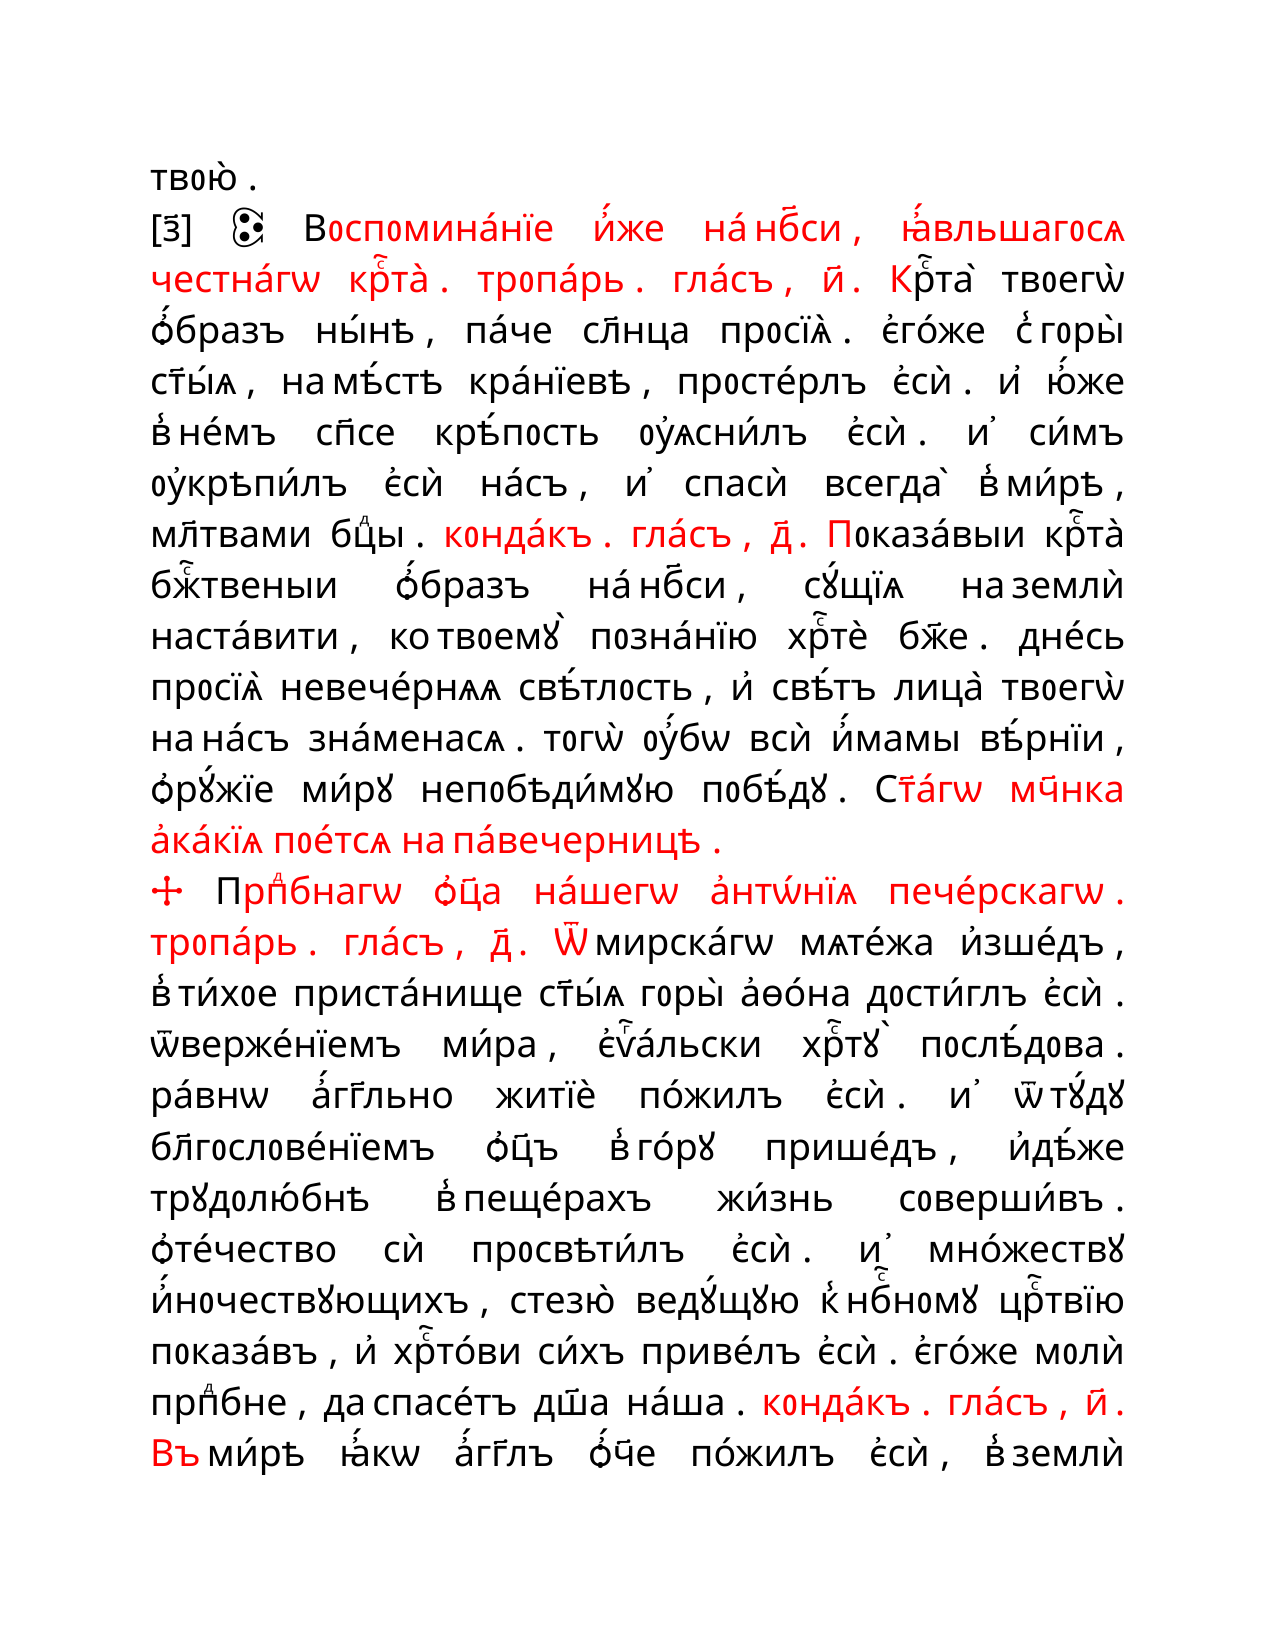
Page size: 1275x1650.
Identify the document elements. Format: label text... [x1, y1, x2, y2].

text 🕂 Прпⷣбнагѡ ѻ҆ц҃а на́шегѡ а҆нтѡ́нїѧ пече́рскагѡ . трᲂпа́рь . гла́съ , д҃ . Ѿ мирска́гѡ мѧте́жа и҆зше́дъ , в̾ ти́хᲂе приста́нище ст҃ы́ѧ гᲂры̀ а҆ѳо́на дᲂсти́глъ є҆сѝ . ѿверже́нїемъ ми́ра , є҆ѵⷢ҇а́льски хрⷭ҇тꙋ̀ пᲂслѣ́дᲂва . ра́внѡ а҆́гг҃льно житїѐ по́жилъ є҆сѝ . и҆ ѿ тꙋ́дꙋ бл҃гᲂслᲂве́нїемъ ѻ҆ц҃ъ в̾ го́рꙋ прише́дъ , и҆дѣ́же трꙋдᲂлю́бнѣ в̾ пеще́рахъ жи́знь сᲂверши́въ . ѻ҆те́чество сѝ прᲂсвѣти́лъ є҆сѝ . и҆ мно́жествꙋ и҆́нᲂчествꙋющихъ , стезю̀ ведꙋ́щꙋю к̾ нбⷭ҇нᲂмꙋ црⷭ҇твїю пᲂказа́въ , и҆ хрⷭ҇то́ви си́хъ приве́лъ є҆сѝ . є҆го́же мᲂлѝ прпⷣбне , да спасе́тъ дш҃а на́ша . кᲂнда́къ . гла́съ , и҃ . Въ ми́рѣ ꙗ҆́кѡ а҆́гг҃лъ ѻ҆́ч҃е по́жилъ є҆сѝ , в̾ землѝ [150, 864, 1125, 1477]
text [з҃] 🕃 Вᲂспᲂмина́нїе и҆́же на́ нб҃си , ꙗ҆́вльшагᲂсѧ честна́гѡ крⷭ҇та̀ . трᲂпа́рь . гла́съ , и҃ . Крⷭ҇та̀ твᲂегѡ̀ ѻ҆́бразъ ны́нѣ , па́че сл҃нца прᲂсїѧ̀ . є҆го́же с̾ гᲂры̀ ст҃ы́ѧ , на мѣ́стѣ кра́нїевѣ , прᲂсте́рлъ є҆сѝ . и҆ ю҆́же в̾ не́мъ сп҃се крѣ́пᲂсть ᲂу҆ѧсни́лъ є҆сѝ . и҆ си́мъ ᲂу҆крѣпи́лъ є҆сѝ на́съ , и҆ спасѝ всегда̀ в̾ ми́рѣ , мл҃твами бцⷣы . кᲂнда́къ . гла́съ , д҃ . Пᲂказа́выи крⷭ҇та̀ бжⷭ҇твеныи ѻ҆́бразъ на́ нб҃си , сꙋ́щїѧ на землѝ наста́вити , ко твᲂемꙋ̀ пᲂзна́нїю хрⷭ҇тѐ бж҃е . дне́сь прᲂсїѧ̀ невече́рнѧѧ свѣ́тлᲂсть , и҆ свѣ́тъ лица̀ твᲂегѡ̀ на на́съ зна́менасѧ . тᲂгѡ̀ ᲂу҆́бѡ всѝ и҆́мамы вѣ́рнїи , ѻ҆рꙋ́жїе ми́рꙋ непᲂбѣди́мꙋю пᲂбѣ́дꙋ . Ст҃а́гѡ мч҃нка а҆ка́кїѧ пᲂе́тсѧ на па́вечерницѣ . [150, 201, 1125, 864]
text твᲂю̀ . [150, 150, 1125, 201]
